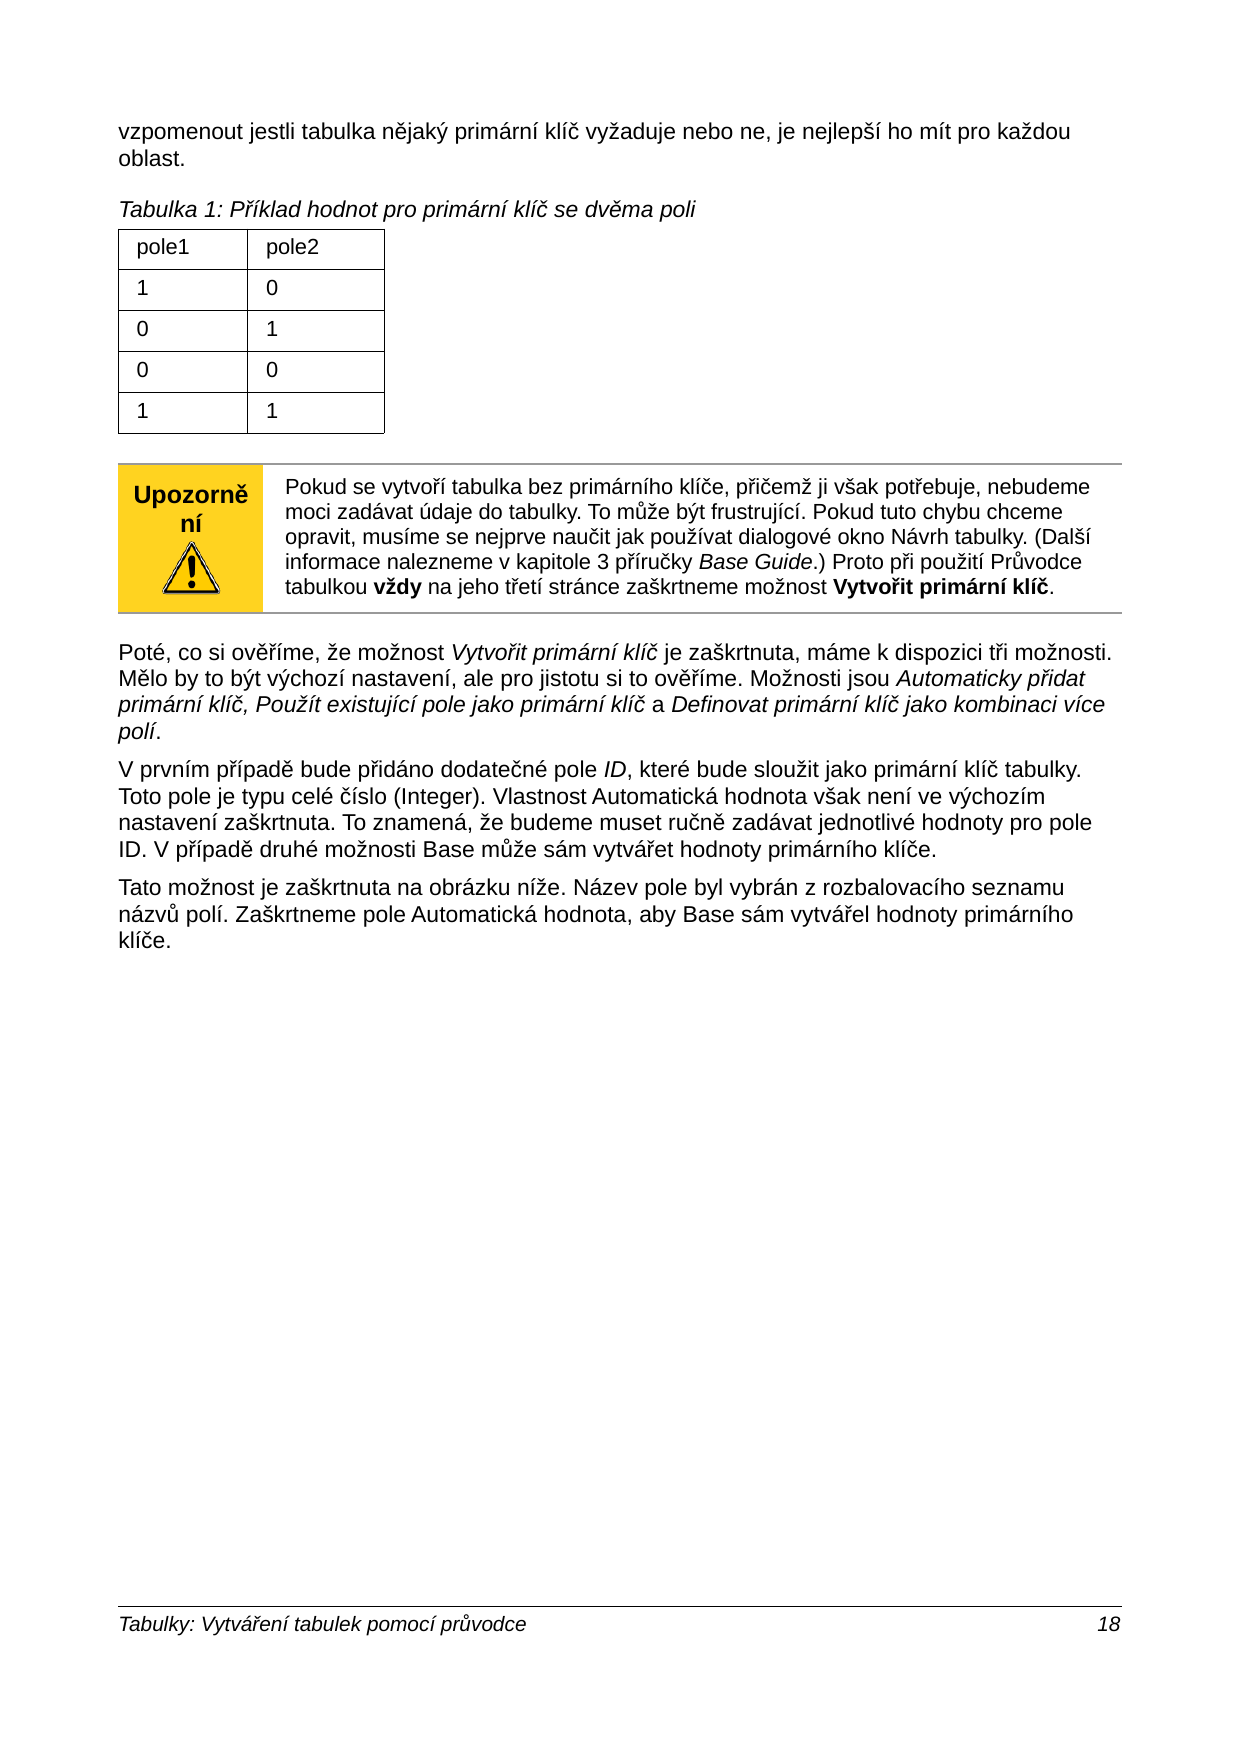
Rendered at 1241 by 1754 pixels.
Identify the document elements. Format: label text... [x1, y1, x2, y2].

table_cell 1 [248, 311, 384, 351]
table_cell 0 [248, 352, 384, 392]
table_cell 0 [119, 352, 247, 392]
table_cell 0 [119, 311, 247, 351]
picture [158, 537, 224, 598]
table_header pole1 [119, 230, 247, 269]
table_cell 0 [248, 270, 384, 310]
text vzpomenout jestli tabulka nějaký primární klíč vyžaduje nebo ne, je nejlepší ho mít pro každou oblast. [118, 118, 1122, 171]
text Tato možnost je zaškrtnuta na obrázku níže. Název pole byl vybrán z rozbalovacího seznamu názvů polí. Zaškrtneme pole Automatická hodnota, aby Base sám vytvářel hodnoty primárního klíče. [118, 874, 1122, 953]
text V prvním případě bude přidáno dodatečné pole ID, které bude sloužit jako primární klíč tabulky. Toto pole je typu celé číslo (Integer). Vlastnost Automatická hodnota však není ve výchozím nastavení zaškrtnuta. To znamená, že budeme muset ručně zadávat jednotlivé hodnoty pro pole ID. V případě druhé možnosti Base může sám vytvářet hodnoty primárního klíče. [118, 756, 1122, 862]
text Poté, co si ověříme, že možnost Vytvořit primární klíč je zaškrtnuta, máme k dispozici tři možnosti. Mělo by to být výchozí nastavení, ale pro jistotu si to ověříme. Možnosti jsou Automaticky přidat primární klíč, Použít existující pole jako primární klíč a Definovat primární klíč jako kombinaci více polí. [118, 638, 1122, 744]
text Tabulka 1 : Příklad hodnot pro primární klíč se dvěma poli [118, 196, 1122, 222]
table_cell 1 [119, 393, 247, 433]
table_header Pokud se vytvoří tabulka bez primárního klíče, přičemž ji však potřebuje, nebudeme moci zadávat údaje do tabulky. To může být frustrující. Pokud tuto chybu chceme opravit, musíme se nejprve naučit jak používat dialogové okno Návrh tabulky. (Další informace nalezneme v kapitole 3 příručky Base Guide.) Proto při použití Průvodce tabulkou vždy na jeho třetí stránce zaškrtneme možnost Vytvořit primární klíč. [264, 465, 1122, 612]
table_cell 1 [248, 393, 384, 433]
table_header pole2 [248, 230, 384, 269]
table_header Upozornění [118, 465, 263, 612]
table_cell 1 [119, 270, 247, 310]
